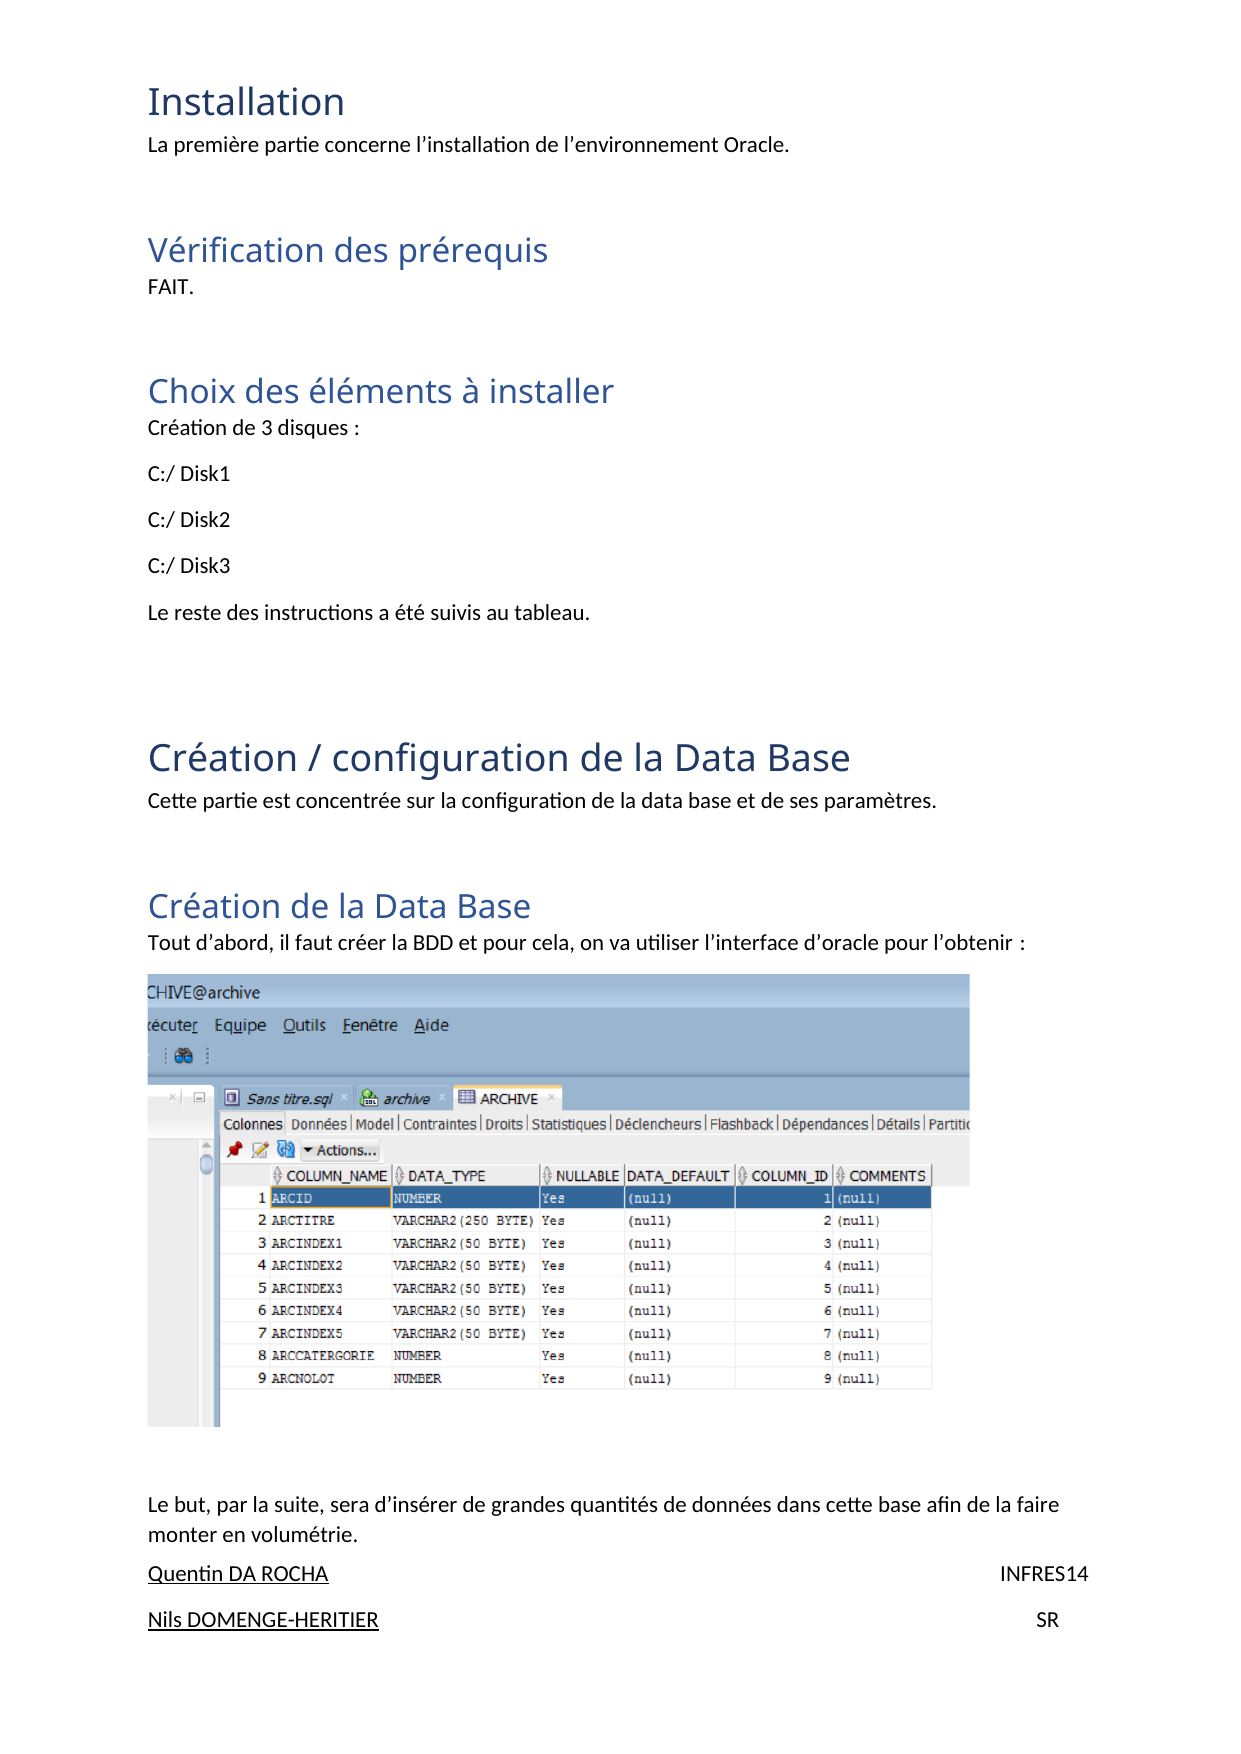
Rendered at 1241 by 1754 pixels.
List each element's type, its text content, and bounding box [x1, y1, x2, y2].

subtitle Vérification des prérequis [148, 226, 1093, 272]
text C:/ Disk3 [148, 552, 1093, 580]
text Tout d’abord, il faut créer la BDD et pour cela, on va utiliser l’interface d’oracle pour l’obtenir : [148, 928, 1093, 956]
text Création de 3 disques : [148, 413, 1093, 442]
text Le reste des instructions a été suivis au tableau. [148, 598, 1093, 626]
subtitle Installation [148, 75, 1093, 126]
subtitle Création / configuration de la Data Base [148, 731, 1093, 782]
text Le but, par la suite, sera d’insérer de grandes quantités de données dans cette base afin de la faire monter en volumétrie. [148, 1490, 1093, 1548]
text FAIT. [148, 272, 1093, 300]
text C:/ Disk1 [148, 459, 1093, 488]
subtitle Création de la Data Base [148, 883, 1093, 928]
subtitle Choix des éléments à installer [148, 368, 1093, 413]
text C:/ Disk2 [148, 506, 1093, 534]
text Cette partie est concentrée sur la configuration de la data base et de ses paramètres. [148, 787, 1093, 815]
text La première partie concerne l’installation de l’environnement Oracle. [148, 130, 1093, 158]
